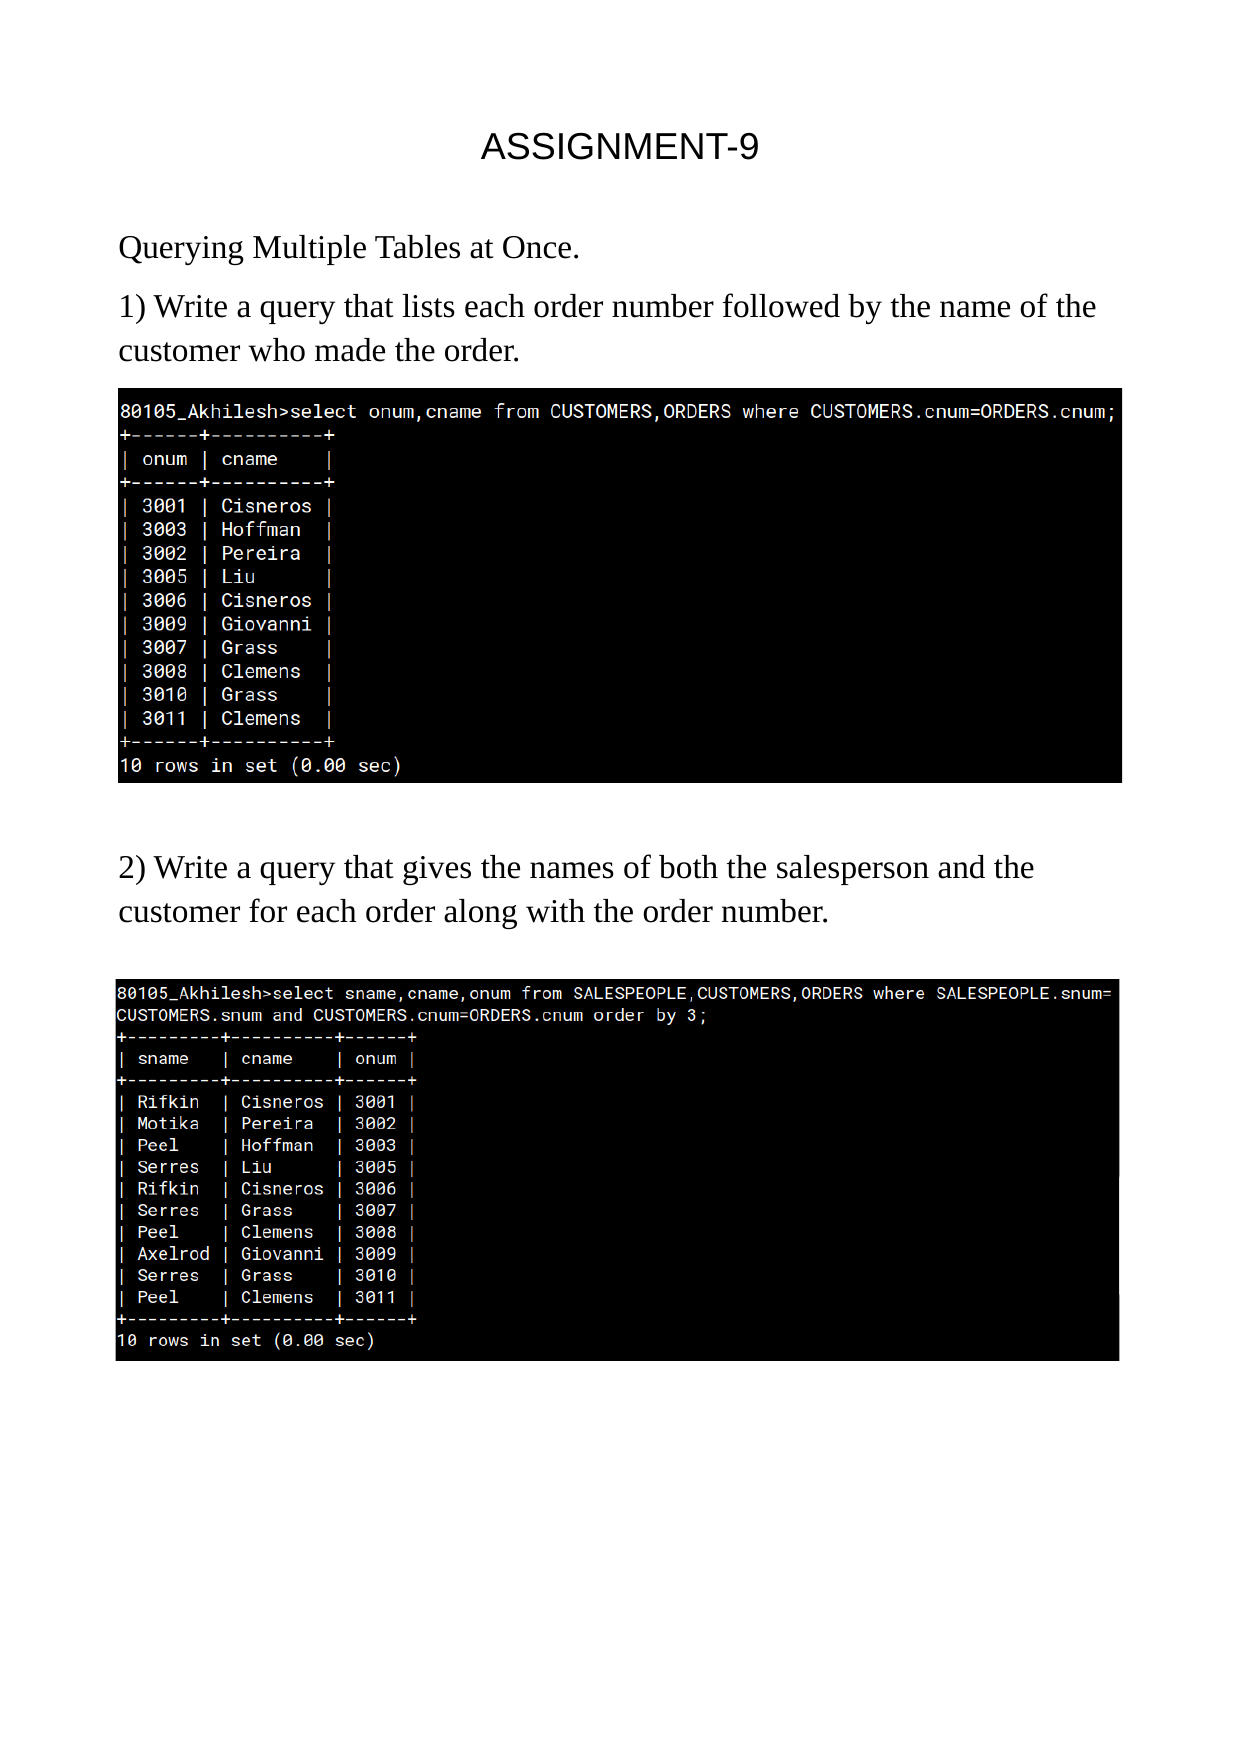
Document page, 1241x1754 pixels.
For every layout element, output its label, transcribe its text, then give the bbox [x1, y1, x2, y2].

text 1) Write a query that lists each order number followed by the name of the customer who made the order. [118, 286, 1122, 369]
picture [118, 388, 1123, 783]
picture [115, 979, 1120, 1361]
text 2) Write a query that gives the names of both the salesperson and the customer for each order along with the order number. [118, 847, 1122, 929]
text Querying Multiple Tables at Once. [118, 228, 1122, 266]
subtitle ASSIGNMENT-9 [118, 124, 1122, 167]
